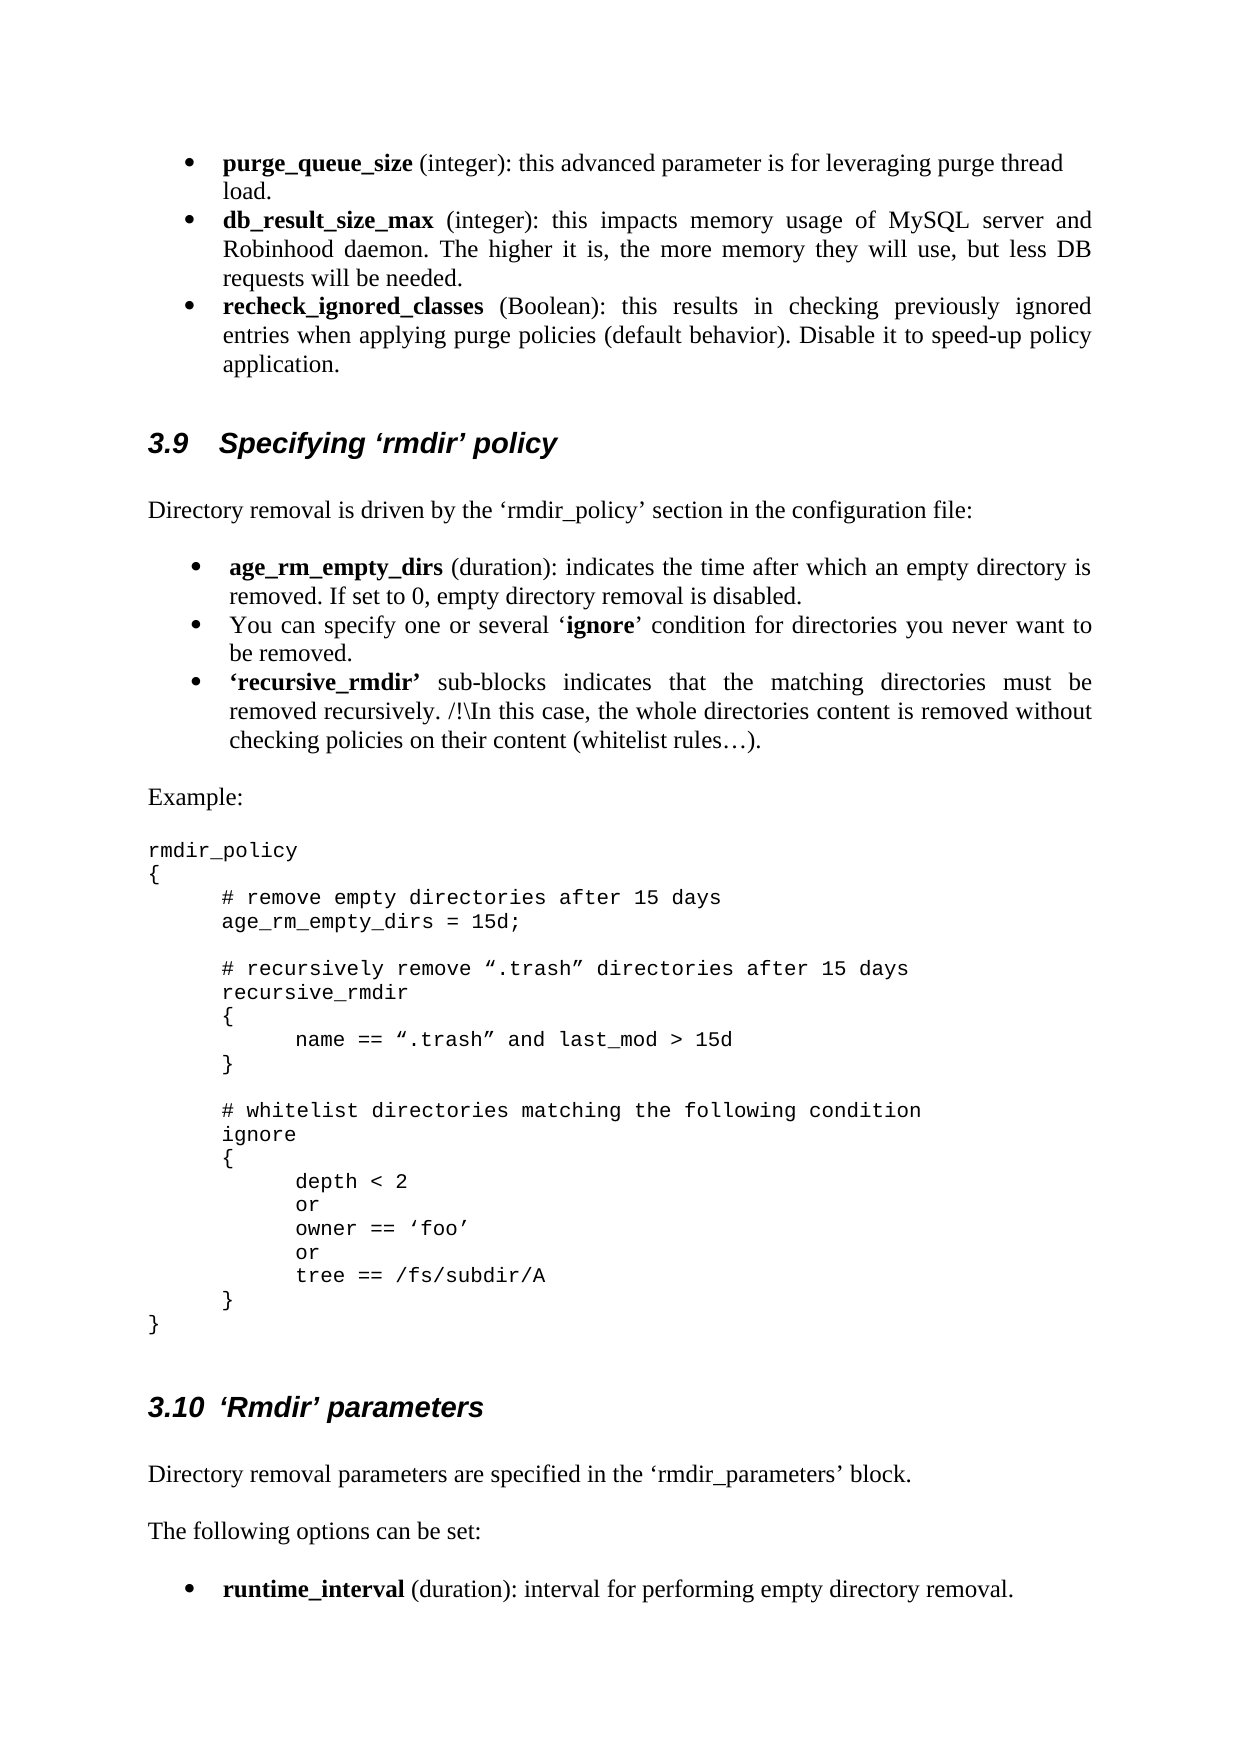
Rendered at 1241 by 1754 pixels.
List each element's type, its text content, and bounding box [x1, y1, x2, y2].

text # recursively remove “.trash” directories after 15 days [148, 958, 1093, 982]
text { [148, 1147, 1093, 1171]
text Directory removal parameters are specified in the ‘rmdir_parameters’ block. [148, 1459, 1093, 1487]
list You can specify one or several ‘ignore’ condition for directories you never want to be removed. [192, 610, 1093, 667]
list age_rm_empty_dirs (duration): indicates the time after which an empty directory is removed. If set to 0, empty directory removal is disabled. [192, 552, 1093, 610]
text { [148, 863, 1093, 887]
text } [148, 1313, 1093, 1336]
text # remove empty directories after 15 days [148, 887, 1093, 911]
text recursive_rmdir [148, 982, 1093, 1005]
text } [148, 1053, 1093, 1076]
text rmdir_policy [148, 840, 1093, 863]
text name == “.trash” and last_mod > 15d [148, 1029, 1093, 1053]
text Directory removal is driven by the ‘rmdir_policy’ section in the configuration file: [148, 495, 1093, 552]
list ‘recursive_rmdir’ sub-blocks indicates that the matching directories must be removed recursively. /!\In this case, the whole directories content is removed without checking policies on their content (whitelist rules…). [192, 667, 1093, 753]
text } [148, 1289, 1093, 1313]
text { [148, 1005, 1093, 1029]
text ignore [148, 1123, 1093, 1147]
text Example: [148, 782, 1093, 811]
text age_rm_empty_dirs = 15d; [148, 911, 1093, 934]
text depth < 2 [148, 1171, 1093, 1194]
subtitle Specifying ‘rmdir’ policy [148, 426, 1093, 460]
text tree == /fs/subdir/A [148, 1265, 1093, 1289]
subtitle ‘Rmdir’ parameters [148, 1390, 1093, 1424]
text or [148, 1242, 1093, 1265]
text The following options can be set: [148, 1516, 1093, 1545]
list purge_queue_size (integer): this advanced parameter is for leveraging purge thread load. [185, 148, 1093, 205]
list db_result_size_max (integer): this impacts memory usage of MySQL server and Robinhood daemon. The higher it is, the more memory they will use, but less DB requests will be needed. [185, 205, 1093, 291]
list recheck_ignored_classes (Boolean): this results in checking previously ignored entries when applying purge policies (default behavior). Disable it to speed-up policy application. [185, 291, 1093, 378]
text or [148, 1194, 1093, 1218]
list runtime_interval (duration): interval for performing empty directory removal. [185, 1574, 1093, 1602]
text # whitelist directories matching the following condition [148, 1100, 1093, 1123]
text owner == ‘foo’ [148, 1218, 1093, 1242]
